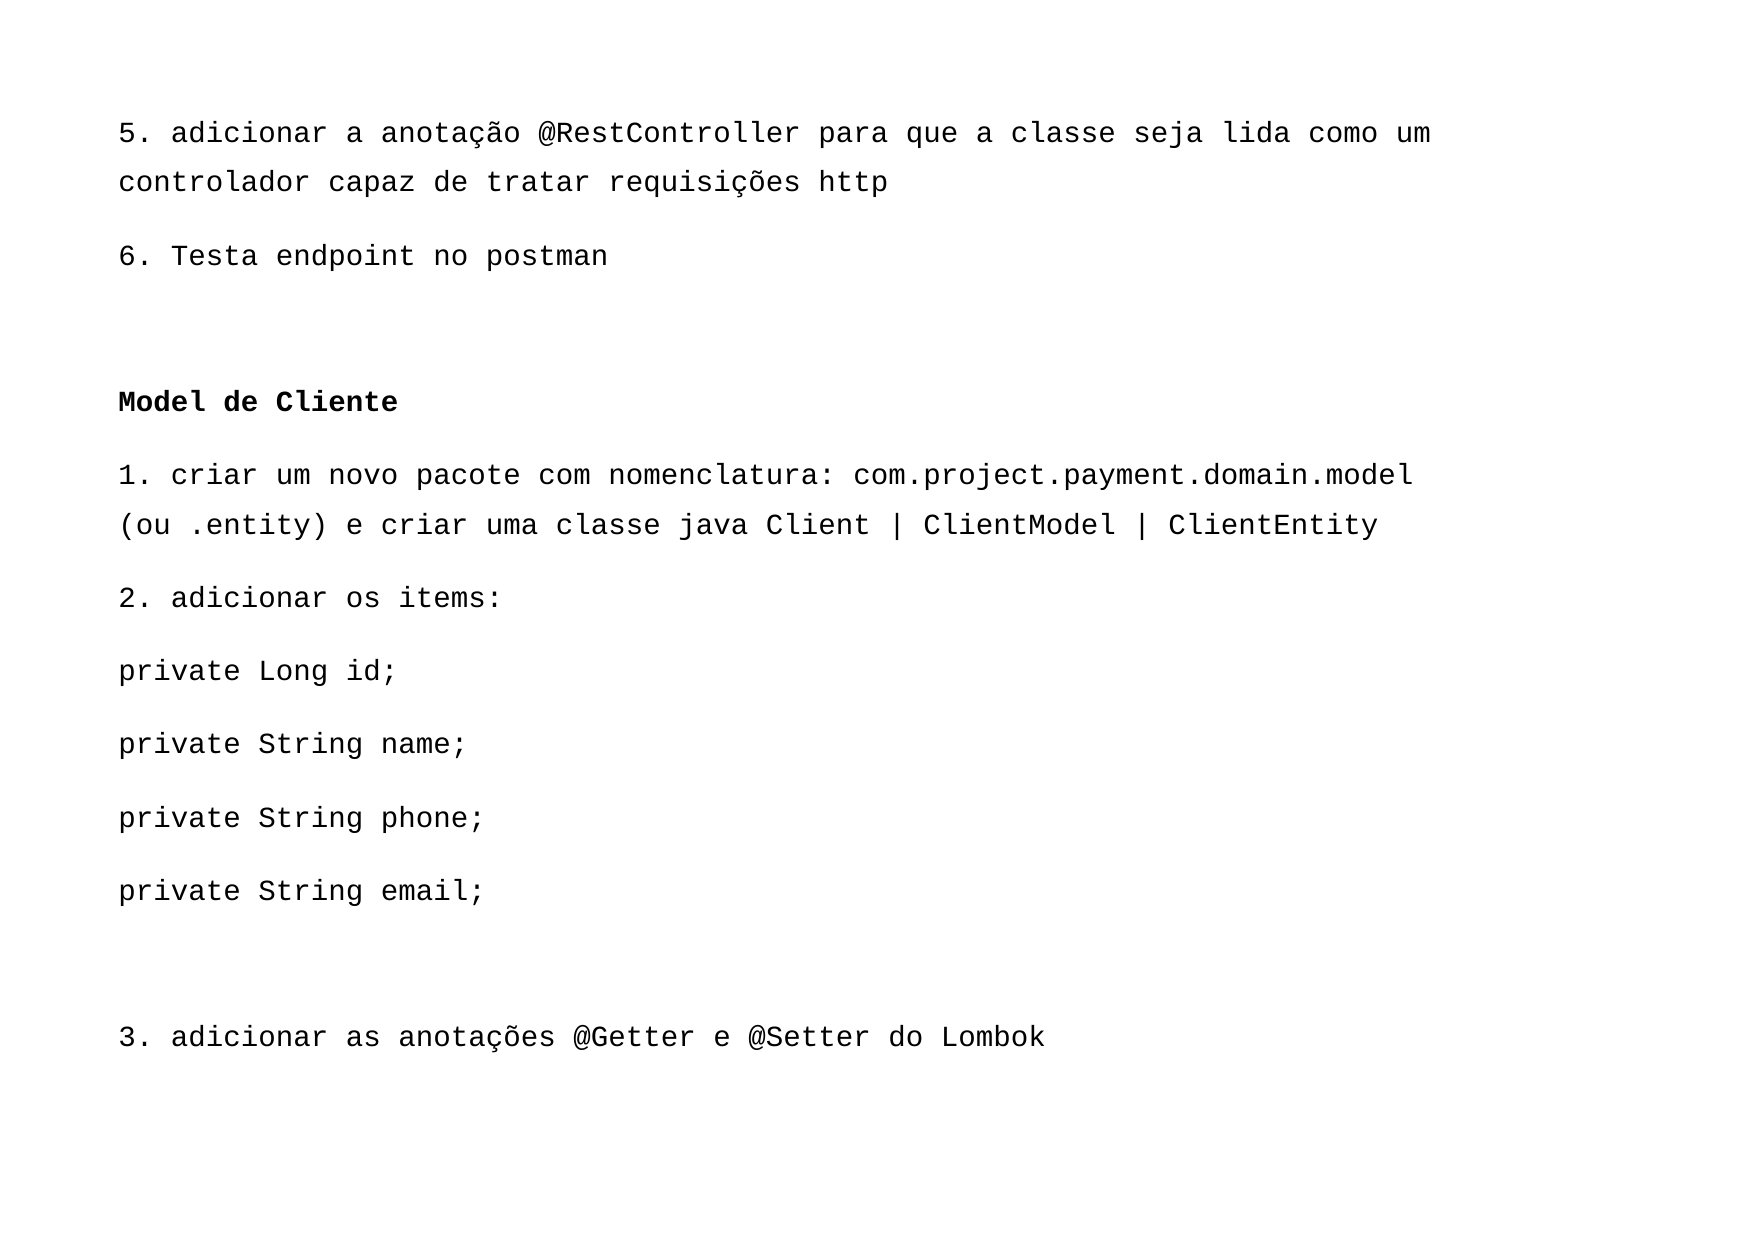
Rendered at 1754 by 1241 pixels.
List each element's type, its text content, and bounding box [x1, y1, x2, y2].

text 5. adicionar a anotação @RestController para que a classe seja lida como um controlador capaz de tratar requisições http [118, 118, 1636, 201]
text private Long id; [118, 656, 1636, 689]
text private String email; [118, 876, 1636, 909]
text 1. criar um novo pacote com nomenclatura: com.project.payment.domain.model (ou .entity) e criar uma classe java Client | ClientModel | ClientEntity [118, 461, 1636, 543]
text private String name; [118, 730, 1636, 763]
text 3. adicionar as anotações @Getter e @Setter do Lombok [118, 1023, 1636, 1056]
text 6. Testa endpoint no postman [118, 241, 1636, 274]
text private String phone; [118, 803, 1636, 836]
text Model de Cliente [118, 387, 1636, 420]
text 2. adicionar os items: [118, 583, 1636, 616]
